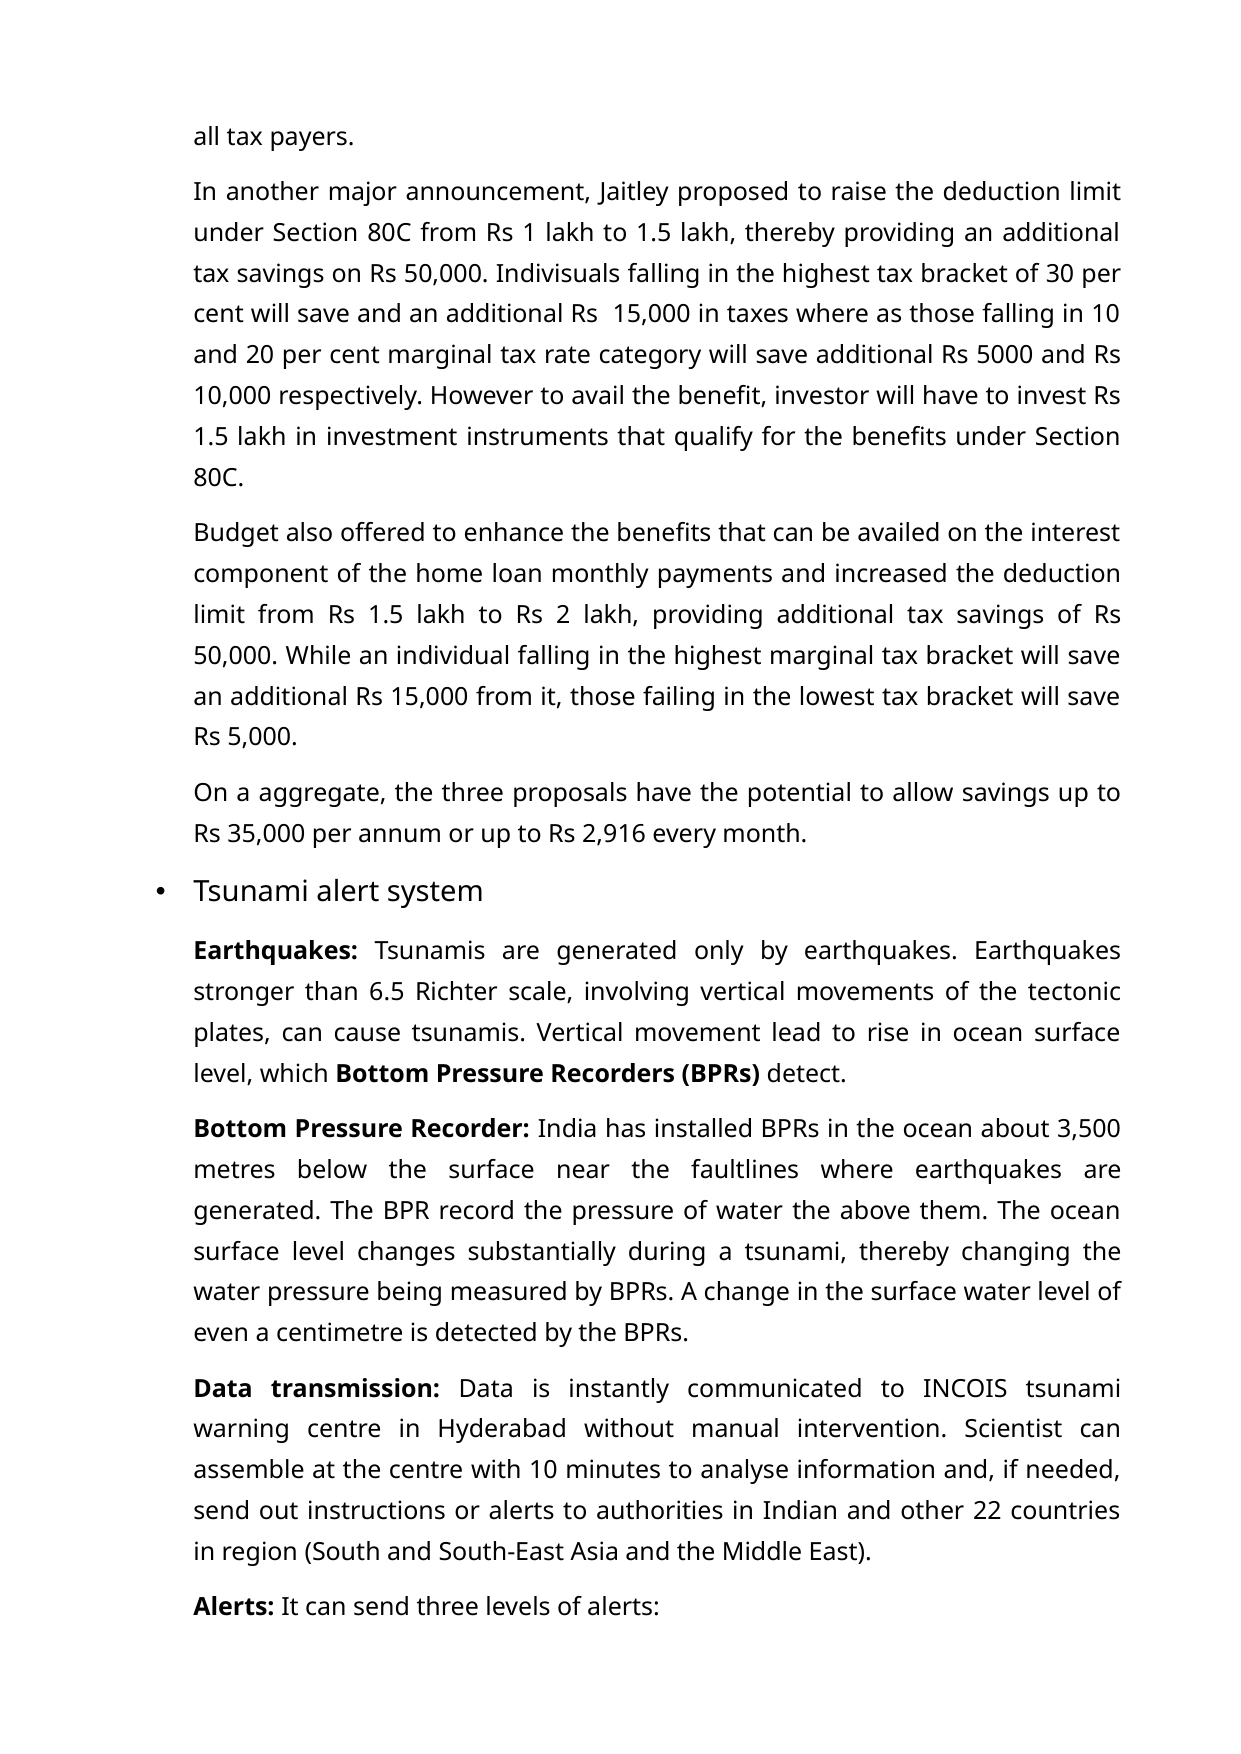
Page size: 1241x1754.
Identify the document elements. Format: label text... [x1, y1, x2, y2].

list Tsunami alert system [156, 871, 1122, 910]
list In another major announcement, Jaitley proposed to raise the deduction limit under Section 80C from Rs 1 lakh to 1.5 lakh, thereby providing an additional tax savings on Rs 50,000. Indivisuals falling in the highest tax bracket of 30 per cent will save and an additional Rs 15,000 in taxes where as those falling in 10 and 20 per cent marginal tax rate category will save additional Rs 5000 and Rs 10,000 respectively. However to avail the benefit, investor will have to invest Rs 1.5 lakh in investment instruments that qualify for the benefits under Section 80C. [156, 173, 1122, 493]
list all tax payers. [156, 118, 1122, 152]
list On a aggregate, the three proposals have the potential to allow savings up to Rs 35,000 per annum or up to Rs 2,916 every month. [156, 774, 1122, 849]
list Data transmission: Data is instantly communicated to INCOIS tsunami warning centre in Hyderabad without manual intervention. Scientist can assemble at the centre with 10 minutes to analyse information and, if needed, send out instructions or alerts to authorities in Indian and other 22 countries in region (South and South-East Asia and the Middle East). [156, 1370, 1122, 1568]
list Budget also offered to enhance the benefits that can be availed on the interest component of the home loan monthly payments and increased the deduction limit from Rs 1.5 lakh to Rs 2 lakh, providing additional tax savings of Rs 50,000. While an individual falling in the highest marginal tax bracket will save an additional Rs 15,000 from it, those failing in the lowest tax bracket will save Rs 5,000. [156, 515, 1122, 753]
list Alerts: It can send three levels of alerts: [156, 1589, 1122, 1623]
list Bottom Pressure Recorder: India has installed BPRs in the ocean about 3,500 metres below the surface near the faultlines where earthquakes are generated. The BPR record the pressure of water the above them. The ocean surface level changes substantially during a tsunami, thereby changing the water pressure being measured by BPRs. A change in the surface water level of even a centimetre is detected by the BPRs. [156, 1111, 1122, 1349]
list Earthquakes: Tsunamis are generated only by earthquakes. Earthquakes stronger than 6.5 Richter scale, involving vertical movements of the tectonic plates, can cause tsunamis. Vertical movement lead to rise in ocean surface level, which Bottom Pressure Recorders (BPRs) detect. [156, 933, 1122, 1089]
